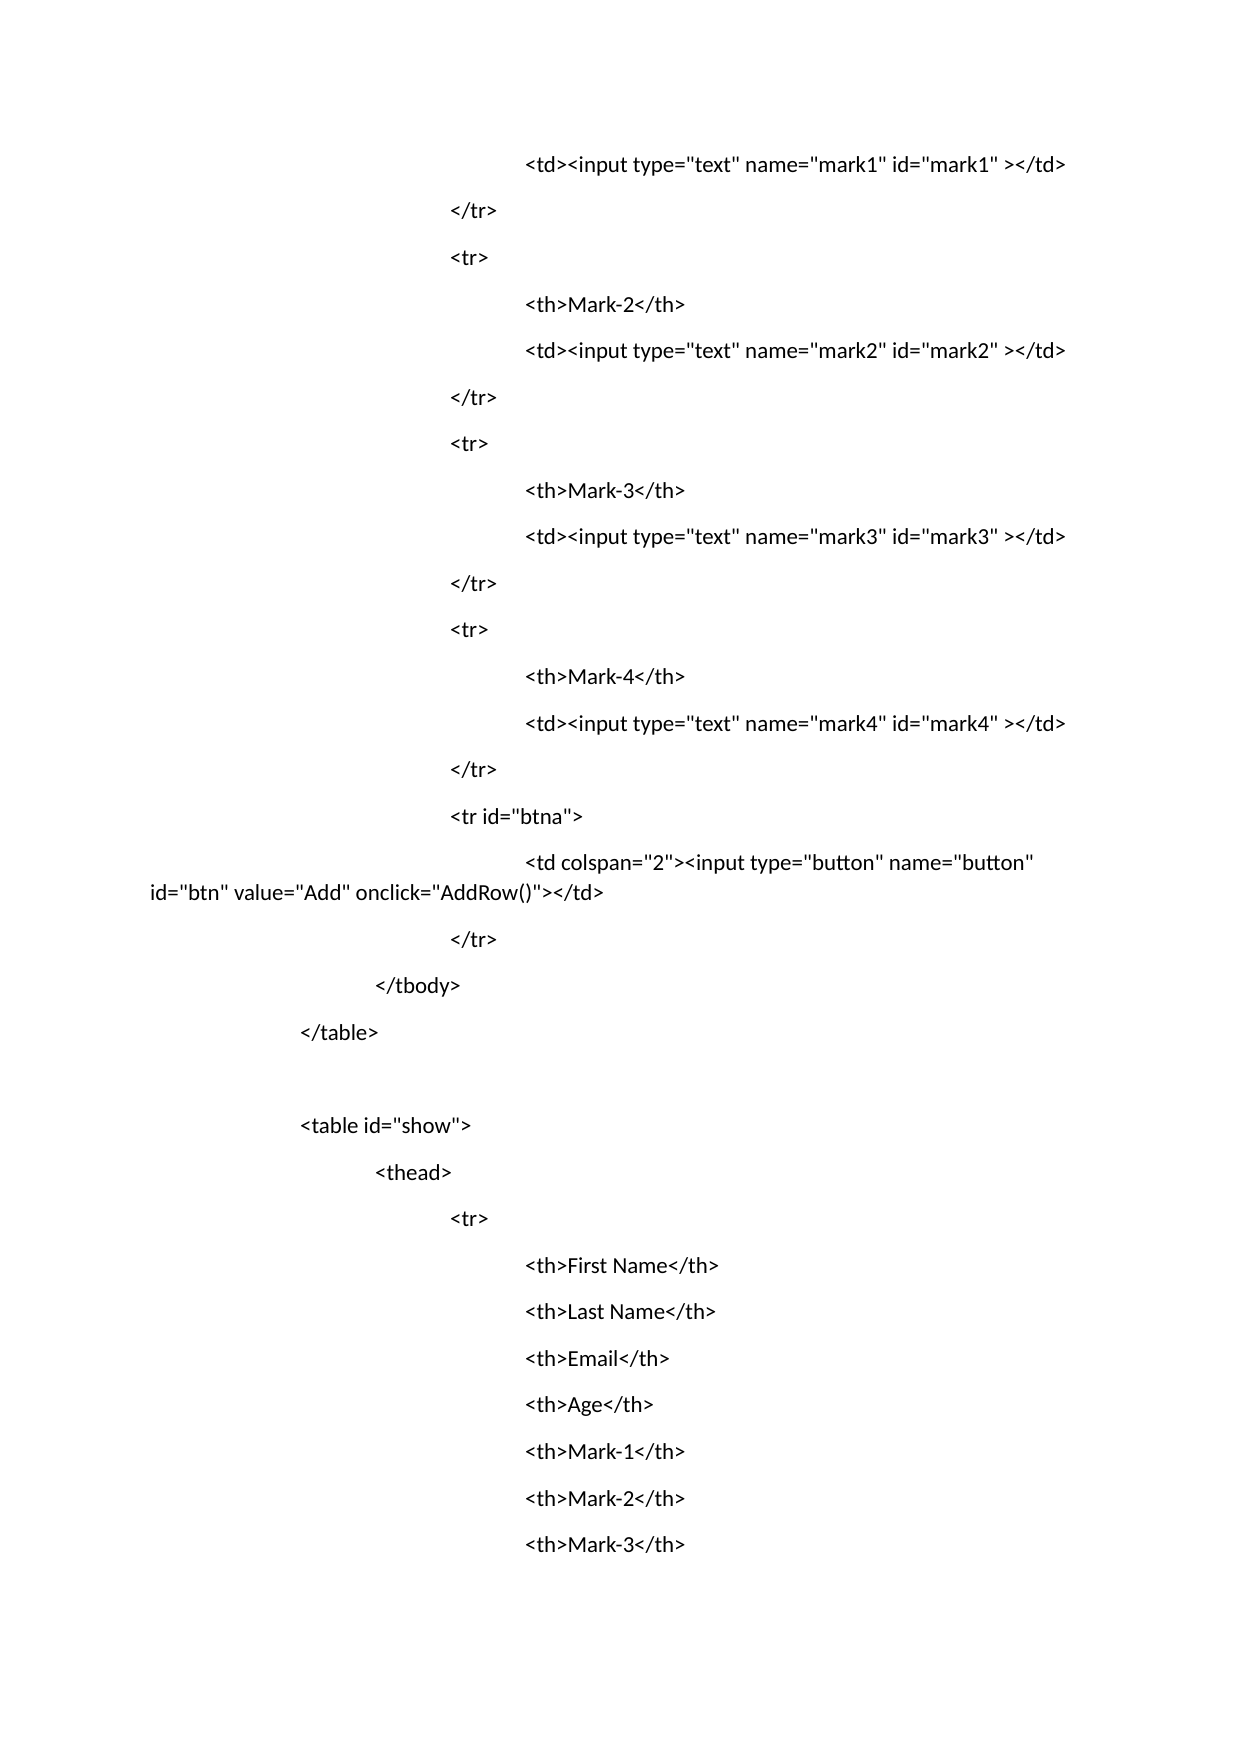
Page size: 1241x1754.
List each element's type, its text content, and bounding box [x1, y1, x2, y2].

text <th>Mark-3</th> [150, 476, 1090, 504]
text <td><input type="text" name="mark3" id="mark3" ></td> [150, 522, 1090, 551]
text </tr> [150, 197, 1090, 224]
text <tr> [150, 616, 1090, 644]
text </tr> [150, 925, 1090, 953]
text <th>Mark-2</th> [150, 1484, 1090, 1512]
text <tr> [150, 1204, 1090, 1232]
text <th>First Name</th> [150, 1251, 1090, 1279]
text <thead> [150, 1158, 1090, 1186]
text <th>Email</th> [150, 1344, 1090, 1372]
text <th>Age</th> [150, 1391, 1090, 1418]
text <td colspan="2"><input type="button" name="button" id="btn" value="Add" onclick="AddRow()"></td> [150, 848, 1090, 906]
text <tr> [150, 243, 1090, 271]
text <td><input type="text" name="mark1" id="mark1" ></td> [150, 150, 1090, 178]
text </tr> [150, 755, 1090, 783]
text <th>Mark-1</th> [150, 1437, 1090, 1465]
text </tbody> [150, 971, 1090, 999]
text <table id="show"> [150, 1111, 1090, 1139]
text <th>Mark-4</th> [150, 662, 1090, 690]
text <th>Mark-2</th> [150, 290, 1090, 318]
text <td><input type="text" name="mark2" id="mark2" ></td> [150, 336, 1090, 364]
text </table> [150, 1018, 1090, 1046]
text </tr> [150, 383, 1090, 411]
text <tr> [150, 429, 1090, 457]
text <tr id="btna"> [150, 802, 1090, 830]
text </tr> [150, 569, 1090, 597]
text <th>Mark-3</th> [150, 1530, 1090, 1558]
text <td><input type="text" name="mark4" id="mark4" ></td> [150, 709, 1090, 737]
text <th>Last Name</th> [150, 1297, 1090, 1325]
